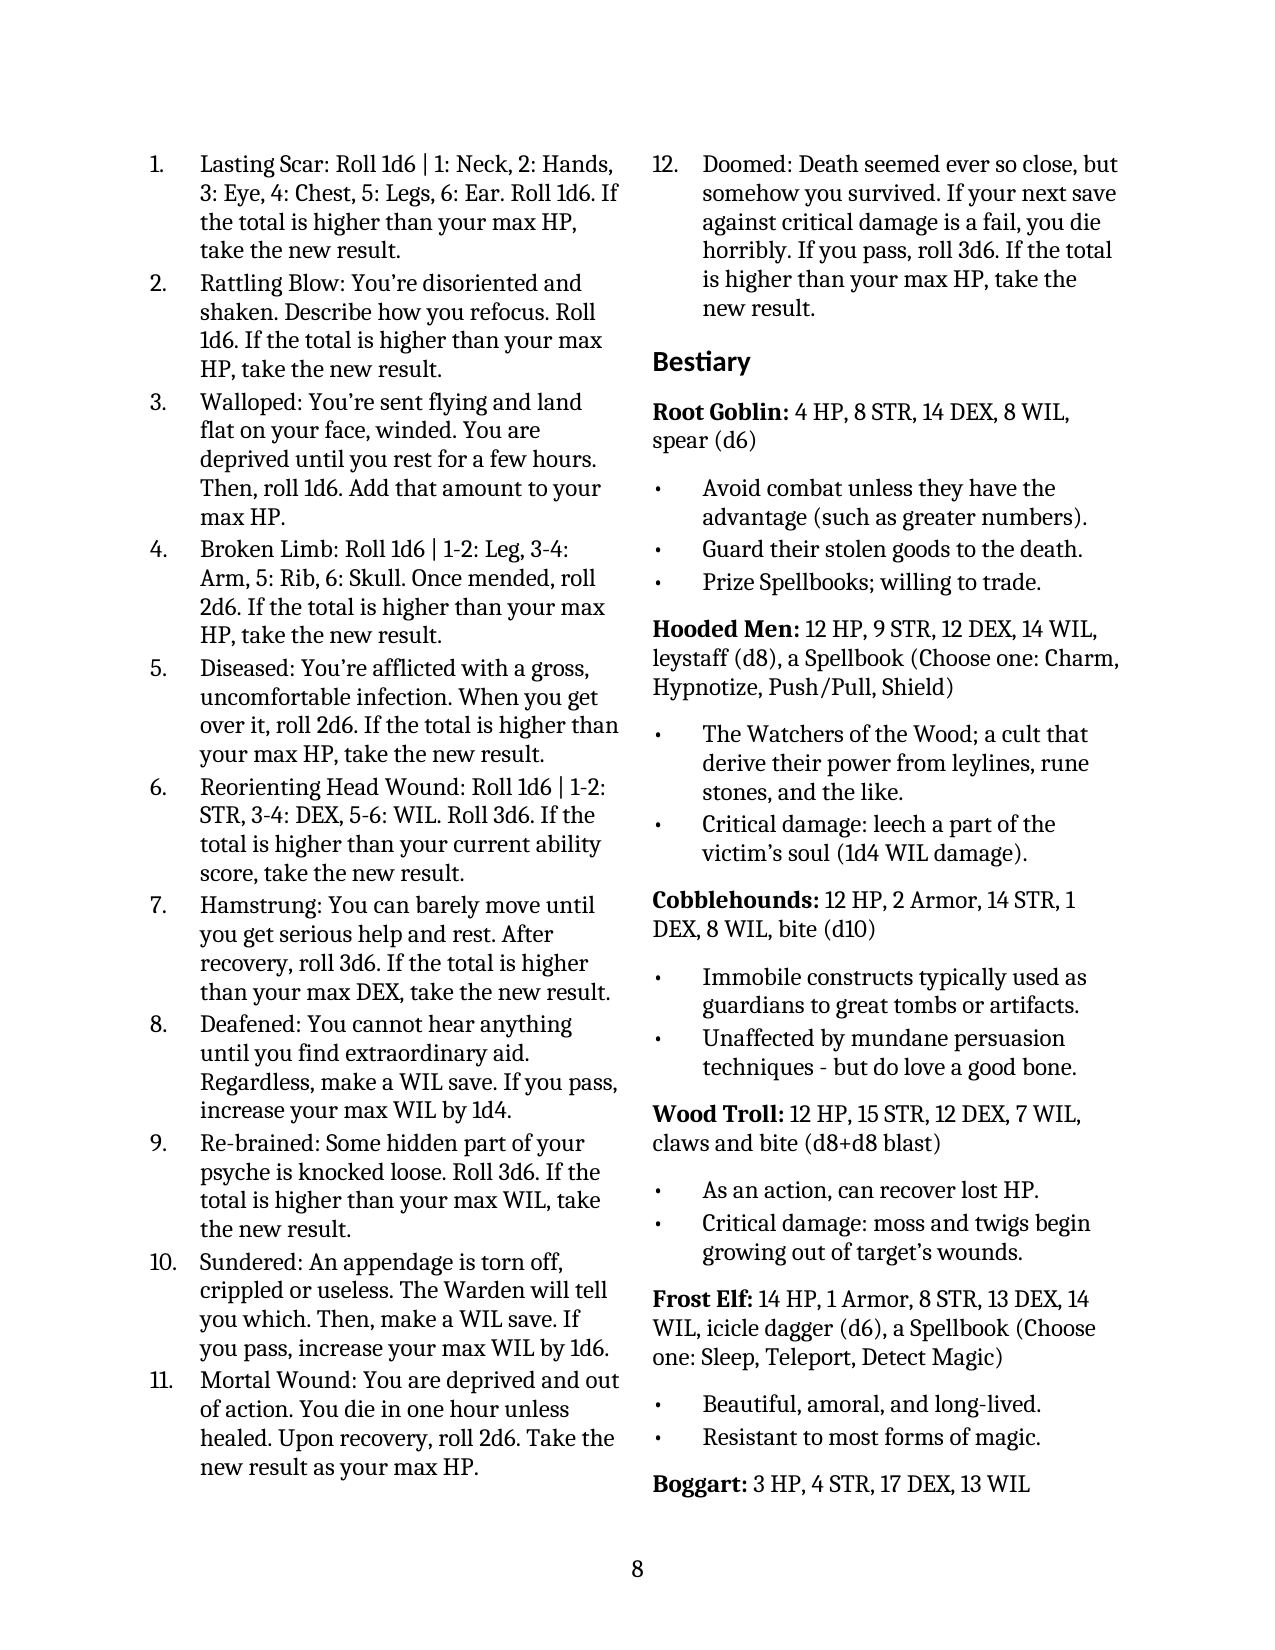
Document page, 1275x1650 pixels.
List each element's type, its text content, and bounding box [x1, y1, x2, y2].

list Immobile constructs typically used as guardians to great tombs or artifacts. [652, 963, 1125, 1020]
list Critical damage: leech a part of the victim’s soul (1d4 WIL damage). [652, 810, 1125, 868]
list The Watchers of the Wood; a cult that derive their power from leylines, rune stones, and the like. [652, 720, 1125, 806]
list Re-brained: Some hidden part of your psyche is knocked loose. Roll 3d6. If the total is higher than your max WIL, take the new result. [150, 1129, 622, 1244]
list Doomed: Death seemed ever so close, but somehow you survived. If your next save against critical damage is a fail, you die horribly. If you pass, roll 3d6. If the total is higher than your max HP, take the new result. [652, 150, 1125, 322]
text Boggart: 3 HP, 4 STR, 17 DEX, 13 WIL [652, 1470, 1125, 1499]
list Sundered: An appendage is torn off, crippled or useless. The Warden will tell you which. Then, make a WIL save. If you pass, increase your max WIL by 1d6. [150, 1247, 622, 1362]
list Critical damage: moss and twigs begin growing out of target’s wounds. [652, 1209, 1125, 1266]
list Beautiful, amoral, and long-lived. [652, 1390, 1125, 1419]
list Hamstrung: You can barely move until you get serious help and rest. After recovery, roll 3d6. If the total is higher than your max DEX, take the new result. [150, 891, 622, 1006]
text Wood Troll: 12 HP, 15 STR, 12 DEX, 7 WIL, claws and bite (d8+d8 blast) [652, 1100, 1125, 1158]
list Prize Spellbooks; willing to trade. [652, 568, 1125, 596]
list Diseased: You’re afflicted with a gross, uncomfortable infection. When you get over it, roll 2d6. If the total is higher than your max HP, take the new result. [150, 654, 622, 769]
text Root Goblin: 4 HP, 8 STR, 14 DEX, 8 WIL, spear (d6) [652, 398, 1125, 455]
text Frost Elf: 14 HP, 1 Armor, 8 STR, 13 DEX, 14 WIL, icicle dagger (d6), a Spellbook (Choose one: Sleep, Teleport, Detect Magic) [652, 1285, 1125, 1371]
list Rattling Blow: You’re disoriented and shaken. Describe how you refocus. Roll 1d6. If the total is higher than your max HP, take the new result. [150, 269, 622, 384]
text Cobblehounds: 12 HP, 2 Armor, 14 STR, 1 DEX, 8 WIL, bite (d10) [652, 886, 1125, 944]
list As an action, can recover lost HP. [652, 1176, 1125, 1205]
text Hooded Men: 12 HP, 9 STR, 12 DEX, 14 WIL, leystaff (d8), a Spellbook (Choose one: Charm, Hypnotize, Push/Pull, Shield) [652, 615, 1125, 701]
list Walloped: You’re sent flying and land flat on your face, winded. You are deprived until you rest for a few hours. Then, roll 1d6. Add that amount to your max HP. [150, 387, 622, 531]
list Avoid combat unless they have the advantage (such as greater numbers). [652, 474, 1125, 531]
list Deafened: You cannot hear anything until you find extraordinary aid. Regardless, make a WIL save. If you pass, increase your max WIL by 1d4. [150, 1010, 622, 1125]
subtitle Bestiary [652, 343, 1125, 379]
list Resistant to most forms of magic. [652, 1423, 1125, 1451]
list Unaffected by mundane persuasion techniques - but do love a good bone. [652, 1024, 1125, 1081]
list Broken Limb: Roll 1d6 | 1-2: Leg, 3-4: Arm, 5: Rib, 6: Skull. Once mended, roll 2d6. If the total is higher than your max HP, take the new result. [150, 535, 622, 650]
list Lasting Scar: Roll 1d6 | 1: Neck, 2: Hands, 3: Eye, 4: Chest, 5: Legs, 6: Ear. Roll 1d6. If the total is higher than your max HP, take the new result. [150, 150, 622, 265]
list Mortal Wound: You are deprived and out of action. You die in one hour unless healed. Upon recovery, roll 2d6. Take the new result as your max HP. [150, 1366, 622, 1481]
list Reorienting Head Wound: Roll 1d6 | 1-2: STR, 3-4: DEX, 5-6: WIL. Roll 3d6. If the total is higher than your current ability score, take the new result. [150, 772, 622, 887]
list Guard their stolen goods to the death. [652, 535, 1125, 564]
